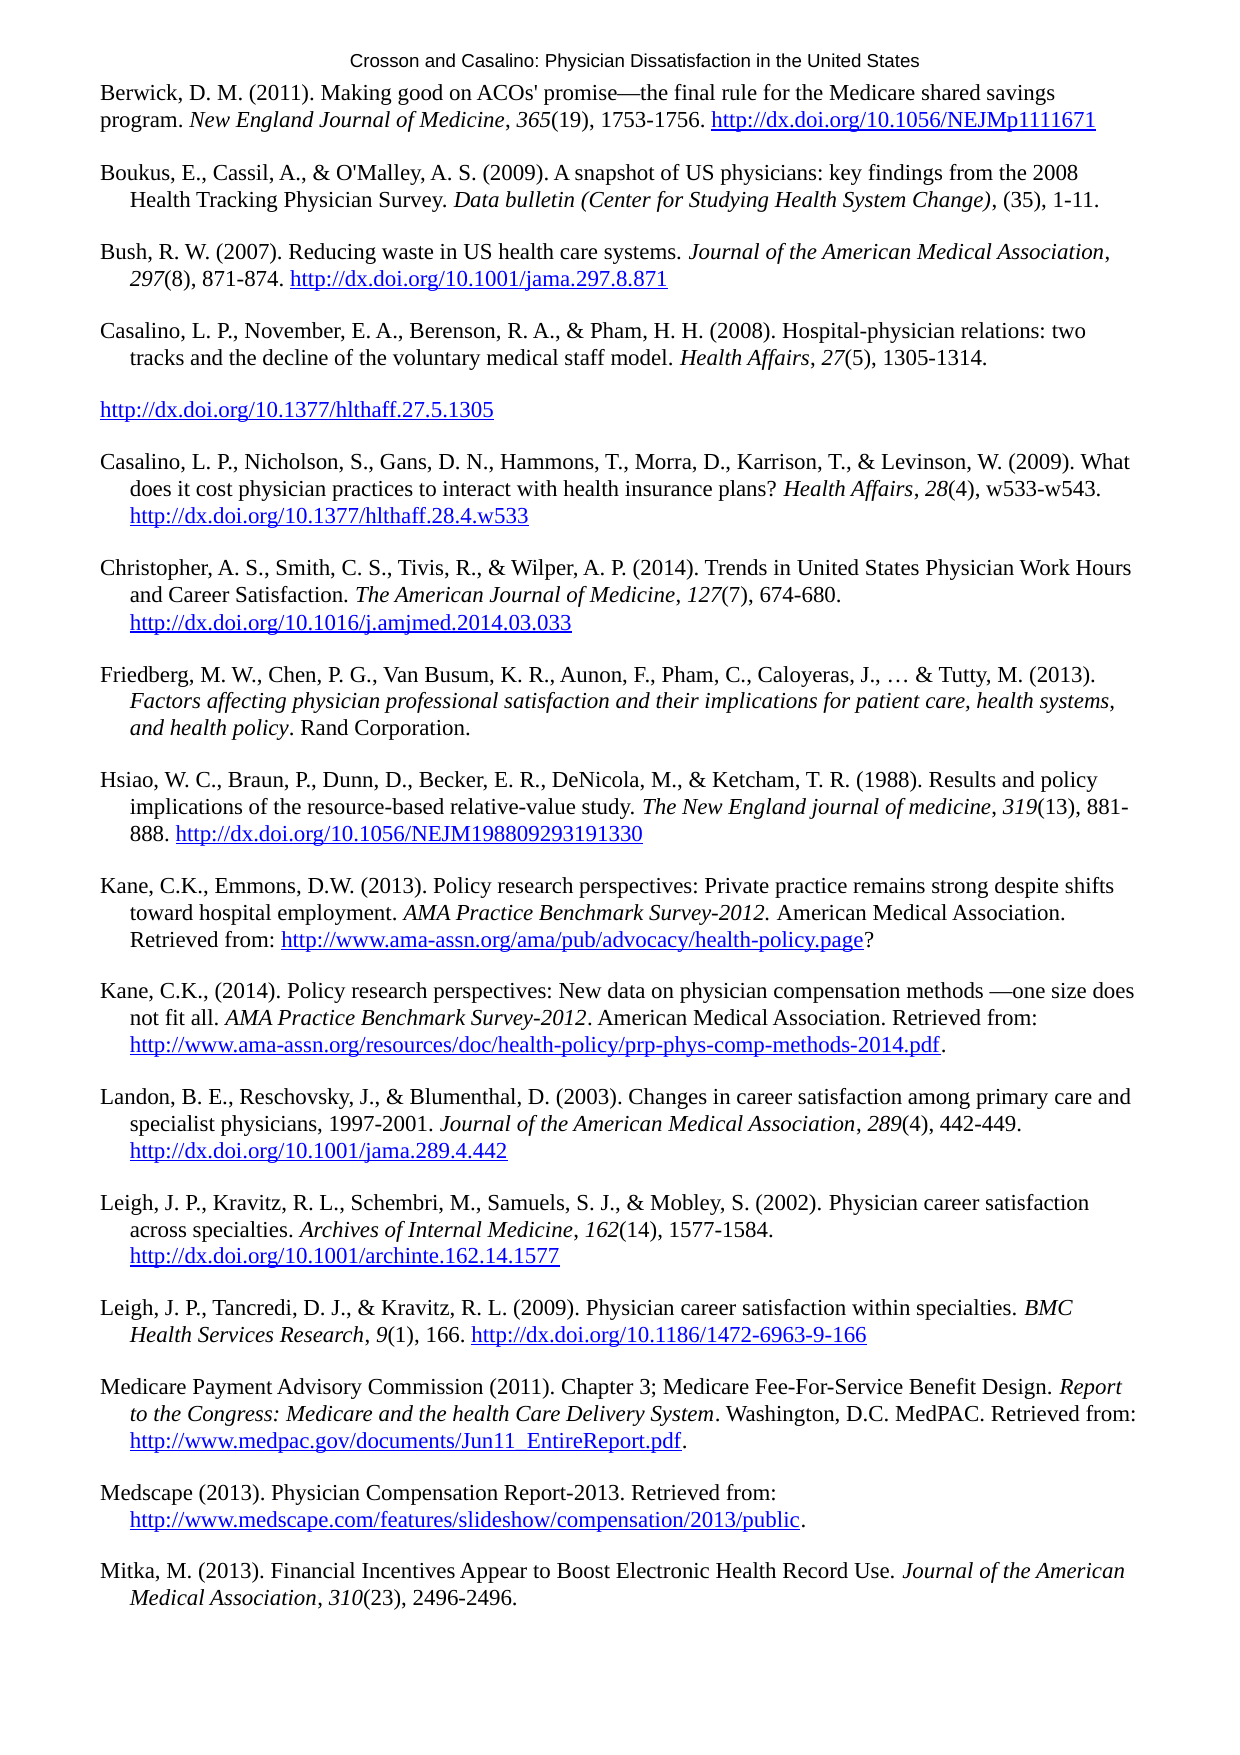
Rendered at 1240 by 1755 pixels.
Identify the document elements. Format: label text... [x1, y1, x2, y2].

text Leigh, J. P., Tancredi, D. J., & Kravitz, R. L. (2009). Physician career satisfaction within specialties. BMC Health Services Research, 9(1), 166. http://dx.doi.org/10.1186/1472-6963-9-166 [100, 1294, 1139, 1348]
text Leigh, J. P., Kravitz, R. L., Schembri, M., Samuels, S. J., & Mobley, S. (2002). Physician career satisfaction across specialties. Archives of Internal Medicine, 162(14), 1577-1584. http://dx.doi.org/10.1001/archinte.162.14.1577 [100, 1189, 1139, 1269]
text Kane, C.K., Emmons, D.W. (2013). Policy research perspectives: Private practice remains strong despite shifts toward hospital employment. AMA Practice Benchmark Survey-2012. American Medical Association. Retrieved from: http://www.ama-assn.org/ama/pub/advocacy/health-policy.page? [100, 872, 1139, 952]
text Landon, B. E., Reschovsky, J., & Blumenthal, D. (2003). Changes in career satisfaction among primary care and specialist physicians, 1997-2001. Journal of the American Medical Association, 289(4), 442-449. http://dx.doi.org/10.1001/jama.289.4.442 [100, 1083, 1139, 1163]
text Friedberg, M. W., Chen, P. G., Van Busum, K. R., Aunon, F., Pham, C., Caloyeras, J., … & Tutty, M. (2013). Factors affecting physician professional satisfaction and their implications for patient care, health systems, and health policy. Rand Corporation. [100, 661, 1139, 741]
text Medscape (2013). Physician Compensation Report-2013. Retrieved from: http://www.medscape.com/features/slideshow/compensation/2013/public. [100, 1479, 1139, 1532]
text Medicare Payment Advisory Commission (2011). Chapter 3; Medicare Fee-For-Service Benefit Design. Report to the Congress: Medicare and the health Care Delivery System. Washington, D.C. MedPAC. Retrieved from: http://www.medpac.gov/documents/Jun11_EntireReport.pdf. [100, 1373, 1139, 1453]
text http://dx.doi.org/10.1377/hlthaff.27.5.1305 [100, 396, 1139, 422]
text Boukus, E., Cassil, A., & O'Malley, A. S. (2009). A snapshot of US physicians: key findings from the 2008 Health Tracking Physician Survey. Data bulletin (Center for Studying Health System Change), (35), 1-11. [100, 159, 1139, 212]
text Casalino, L. P., November, E. A., Berenson, R. A., & Pham, H. H. (2008). Hospital-physician relations: two tracks and the decline of the voluntary medical staff model. Health Affairs, 27(5), 1305-1314. [100, 317, 1139, 370]
text Kane, C.K., (2014). Policy research perspectives: New data on physician compensation methods —one size does not fit all. AMA Practice Benchmark Survey-2012. American Medical Association. Retrieved from: http://www.ama-assn.org/resources/doc/health-policy/prp-phys-comp-methods-2014.pdf. [100, 978, 1139, 1058]
text Mitka, M. (2013). Financial Incentives Appear to Boost Electronic Health Record Use. Journal of the American Medical Association, 310(23), 2496-2496. [100, 1558, 1139, 1611]
text Hsiao, W. C., Braun, P., Dunn, D., Becker, E. R., DeNicola, M., & Ketcham, T. R. (1988). Results and policy implications of the resource-based relative-value study. The New England journal of medicine, 319(13), 881-888. http://dx.doi.org/10.1056/NEJM198809293191330 [100, 766, 1139, 846]
text Christopher, A. S., Smith, C. S., Tivis, R., & Wilper, A. P. (2014). Trends in United States Physician Work Hours and Career Satisfaction. The American Journal of Medicine, 127(7), 674-680. http://dx.doi.org/10.1016/j.amjmed.2014.03.033 [100, 554, 1139, 635]
text Berwick, D. M. (2011). Making good on ACOs' promise—the final rule for the Medicare shared savings program. New England Journal of Medicine, 365(19), 1753-1756. http://dx.doi.org/10.1056/NEJMp1111671 [100, 79, 1139, 133]
text Bush, R. W. (2007). Reducing waste in US health care systems. Journal of the American Medical Association, 297(8), 871-874. http://dx.doi.org/10.1001/jama.297.8.871 [100, 238, 1139, 291]
text Casalino, L. P., Nicholson, S., Gans, D. N., Hammons, T., Morra, D., Karrison, T., & Levinson, W. (2009). What does it cost physician practices to interact with health insurance plans? Health Affairs, 28(4), w533-w543. http://dx.doi.org/10.1377/hlthaff.28.4.w533 [100, 448, 1139, 529]
